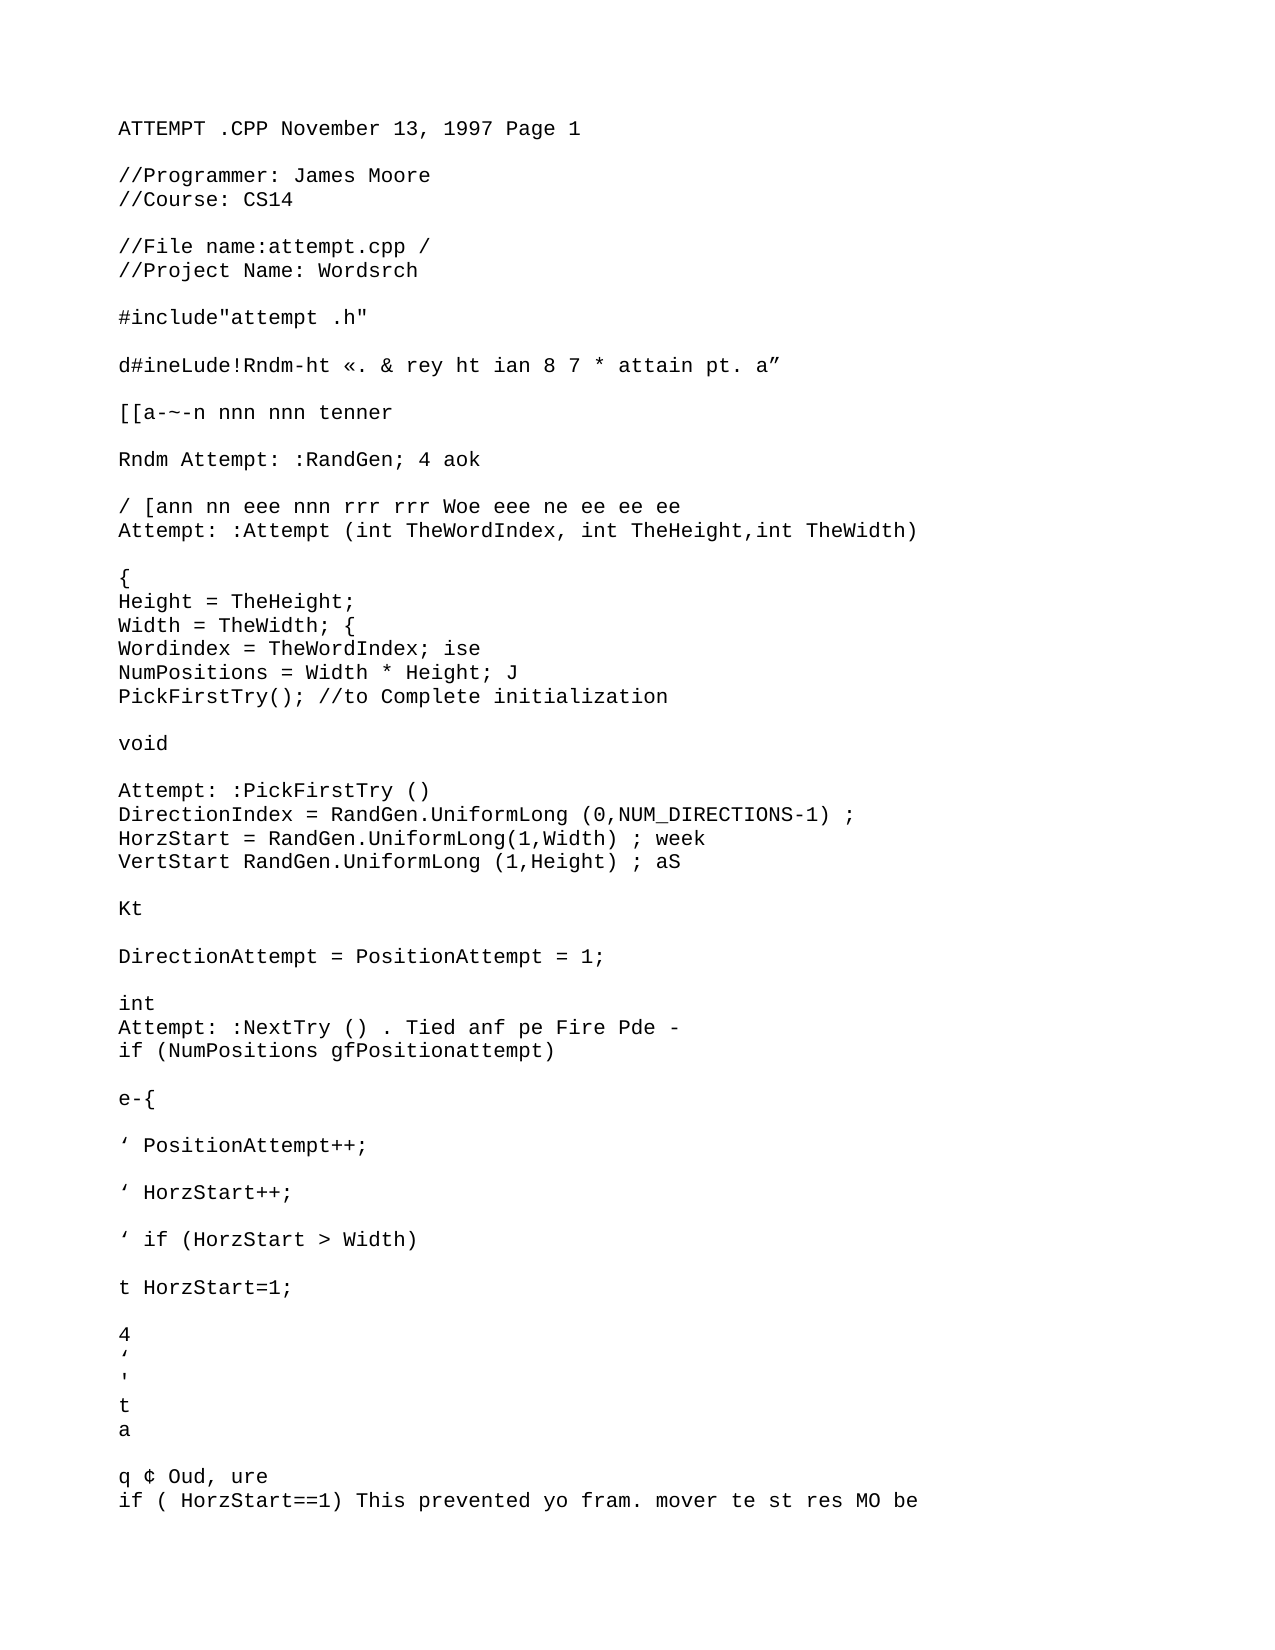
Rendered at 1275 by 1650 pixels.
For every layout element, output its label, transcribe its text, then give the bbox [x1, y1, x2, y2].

text if (NumPositions gfPositionattempt) [118, 1040, 1157, 1064]
text DirectionIndex = RandGen.UniformLong (0,NUM_DIRECTIONS-1) ; [118, 804, 1157, 827]
text ‘ if (HorzStart > Width) [118, 1229, 1157, 1253]
text DirectionAttempt = PositionAttempt = 1; [118, 946, 1157, 969]
text ATTEMPT .CPP November 13, 1997 Page 1 [118, 118, 1157, 142]
text t HorzStart=1; [118, 1277, 1157, 1300]
text void [118, 733, 1157, 757]
text Attempt: :NextTry () . Tied anf pe Fire Pde - [118, 1017, 1157, 1040]
text if ( HorzStart==1) This prevented yo fram. mover te st res MO be [118, 1489, 1157, 1513]
text [[a-~-n nnn nnn tenner [118, 402, 1157, 426]
text //Programmer: James Moore [118, 165, 1157, 189]
text Attempt: :PickFirstTry () [118, 780, 1157, 804]
text ‘ [118, 1348, 1157, 1371]
text ' [118, 1371, 1157, 1395]
text a [118, 1419, 1157, 1442]
text int [118, 993, 1157, 1017]
text //File name:attempt.cpp / [118, 236, 1157, 260]
text d#ineLude!Rndm-ht «. & rey ht ian 8 7 * attain pt. a” [118, 354, 1157, 378]
text 4 [118, 1324, 1157, 1348]
text Wordindex = TheWordIndex; ise [118, 638, 1157, 662]
text { [118, 567, 1157, 591]
text q ¢ Oud, ure [118, 1466, 1157, 1489]
text NumPositions = Width * Height; J [118, 662, 1157, 686]
text ‘ HorzStart++; [118, 1182, 1157, 1206]
text PickFirstTry(); //to Complete initialization [118, 686, 1157, 709]
text e-{ [118, 1088, 1157, 1111]
text Width = TheWidth; { [118, 615, 1157, 638]
text //Project Name: Wordsrch [118, 260, 1157, 284]
text //Course: CS14 [118, 189, 1157, 213]
text Attempt: :Attempt (int TheWordIndex, int TheHeight,int TheWidth) [118, 520, 1157, 544]
text Height = TheHeight; [118, 591, 1157, 615]
text HorzStart = RandGen.UniformLong(1,Width) ; week [118, 827, 1157, 851]
text t [118, 1395, 1157, 1419]
text / [ann nn eee nnn rrr rrr Woe eee ne ee ee ee [118, 496, 1157, 520]
text Rndm Attempt: :RandGen; 4 aok [118, 449, 1157, 473]
text Kt [118, 898, 1157, 922]
text ‘ PositionAttempt++; [118, 1135, 1157, 1158]
text #include"attempt .h" [118, 307, 1157, 331]
text VertStart RandGen.UniformLong (1,Height) ; aS [118, 851, 1157, 875]
